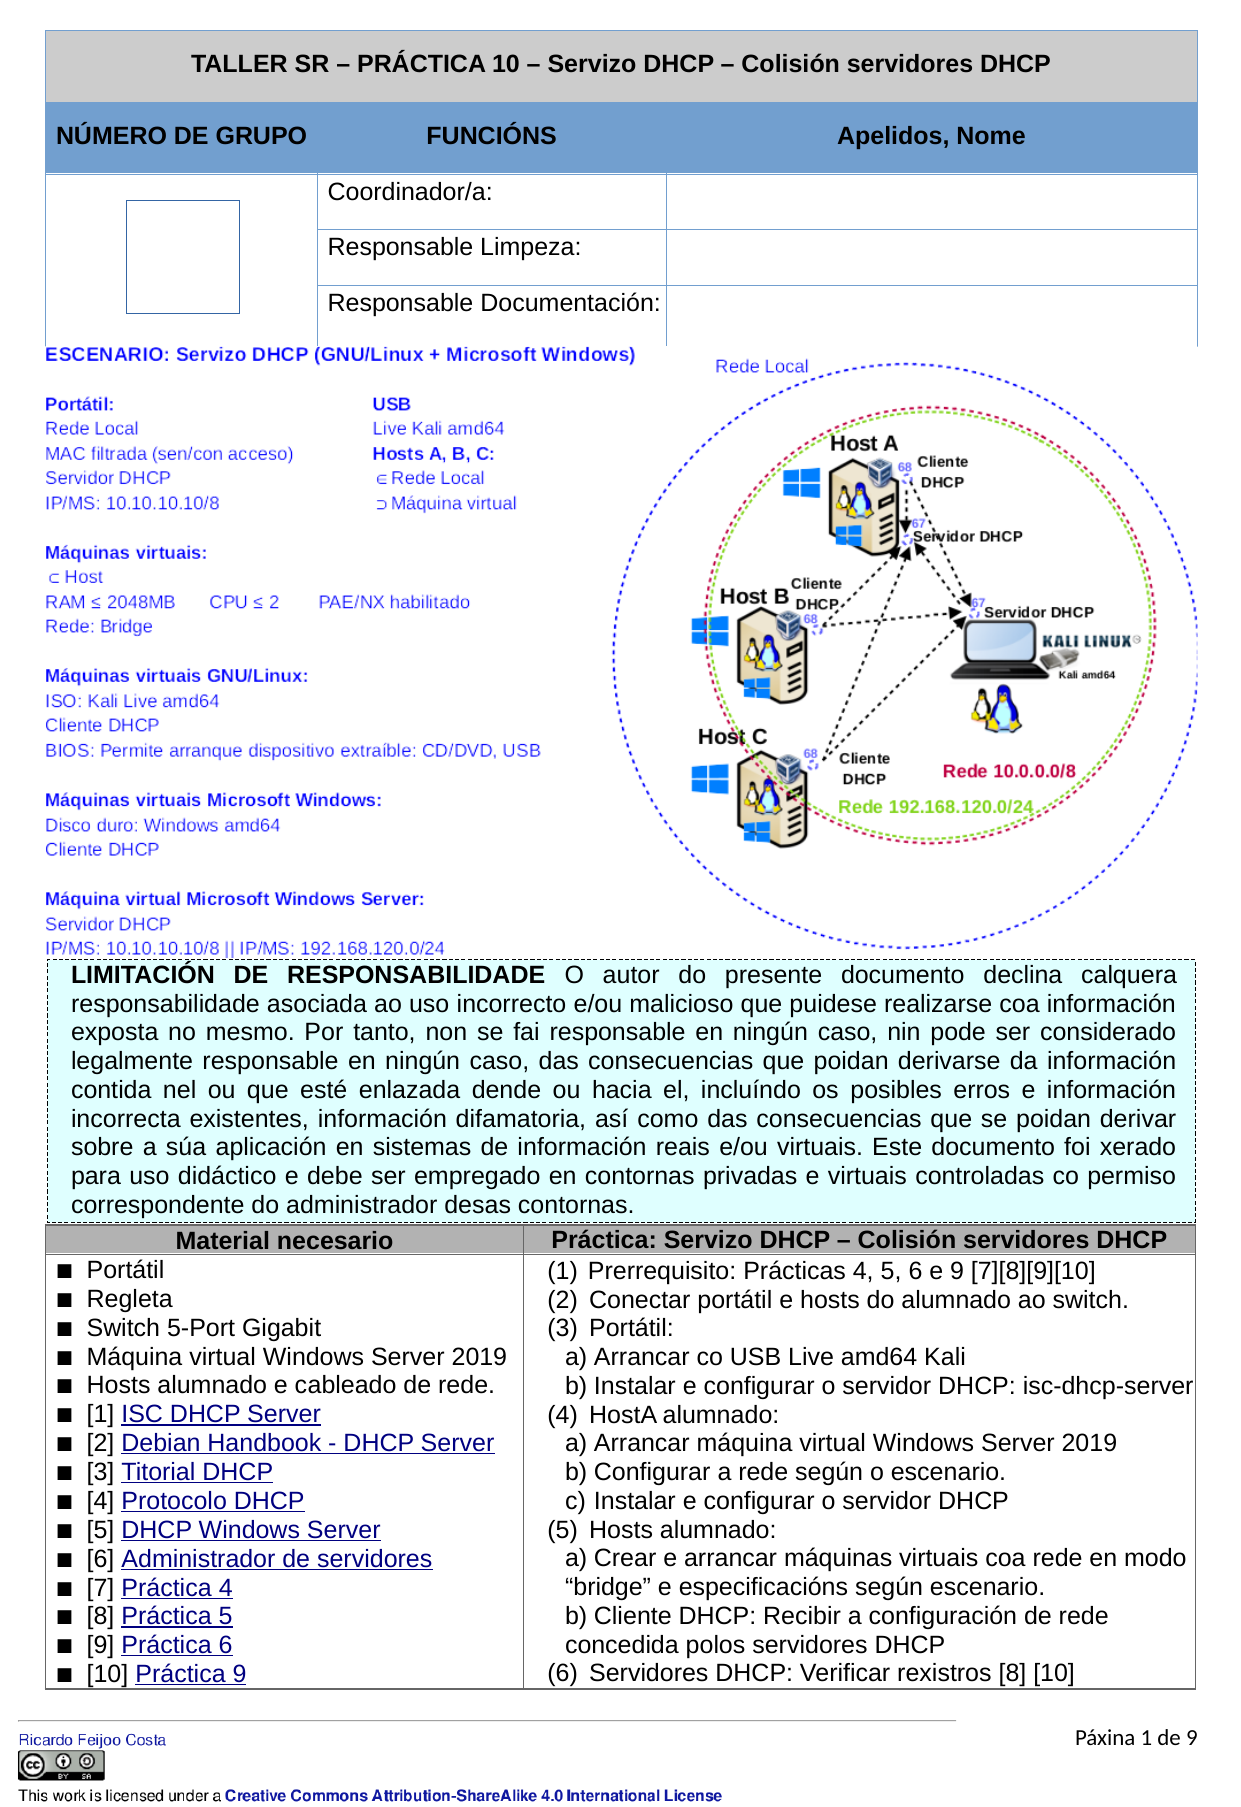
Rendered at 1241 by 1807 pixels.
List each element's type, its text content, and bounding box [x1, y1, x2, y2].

table_cell [46, 175, 317, 346]
table_header TALLER SR – PRÁCTICA 10 – Servizo DHCP – Colisión servidores DHCP [46, 31, 1197, 102]
table_cell Prerrequisito: Prácticas 4, 5, 6 e 9 [7][8][9][10] Conectar portátil e hosts do alumnado ao switch. Portátil: Arrancar co USB Live amd64 Kali Instalar e configurar o servidor DHCP: isc-dhcp-server HostA alumnado: Arrancar máquina virtual Windows Server 2019 Configurar a rede según o escenario. Instalar e configurar o servidor DHCP Hosts alumnado: Crear e arrancar máquinas virtuais coa rede en modo “bridge” e especificacións según escenario. Cliente DHCP: Recibir a configuración de rede concedida polos servidores DHCP Servidores DHCP: Verificar rexistros [8] [10] [524, 1255, 1195, 1688]
table_cell [667, 286, 1197, 346]
table_cell FUNCIÓNS [318, 103, 666, 173]
table_cell Responsable Documentación: [318, 286, 666, 346]
table_cell [667, 230, 1197, 284]
picture [45, 346, 1198, 958]
table_cell Portátil Regleta Switch 5-Port Gigabit Máquina virtual Windows Server 2019 Hosts alumnado e cableado de rede. [1] ISC DHCP Server [2] Debian Handbook - DHCP Server [3] Titorial DHCP [4] Protocolo DHCP [5] DHCP Windows Server [6] Administrador de servidores [7] Práctica 4 [8] Práctica 5 [9] Práctica 6 [10] Práctica 9 [46, 1255, 523, 1688]
table_cell Responsable Limpeza: [318, 230, 666, 284]
table_cell [667, 175, 1197, 229]
table_cell Apelidos, Nome [667, 103, 1197, 173]
table_cell NÚMERO DE GRUPO [46, 103, 317, 173]
table_cell Coordinador/a: [318, 175, 666, 229]
table_header Práctica: Servizo DHCP – Colisión servidores DHCP [524, 1226, 1195, 1253]
table_header Material necesario [46, 1226, 523, 1253]
picture [8, 1715, 957, 1806]
